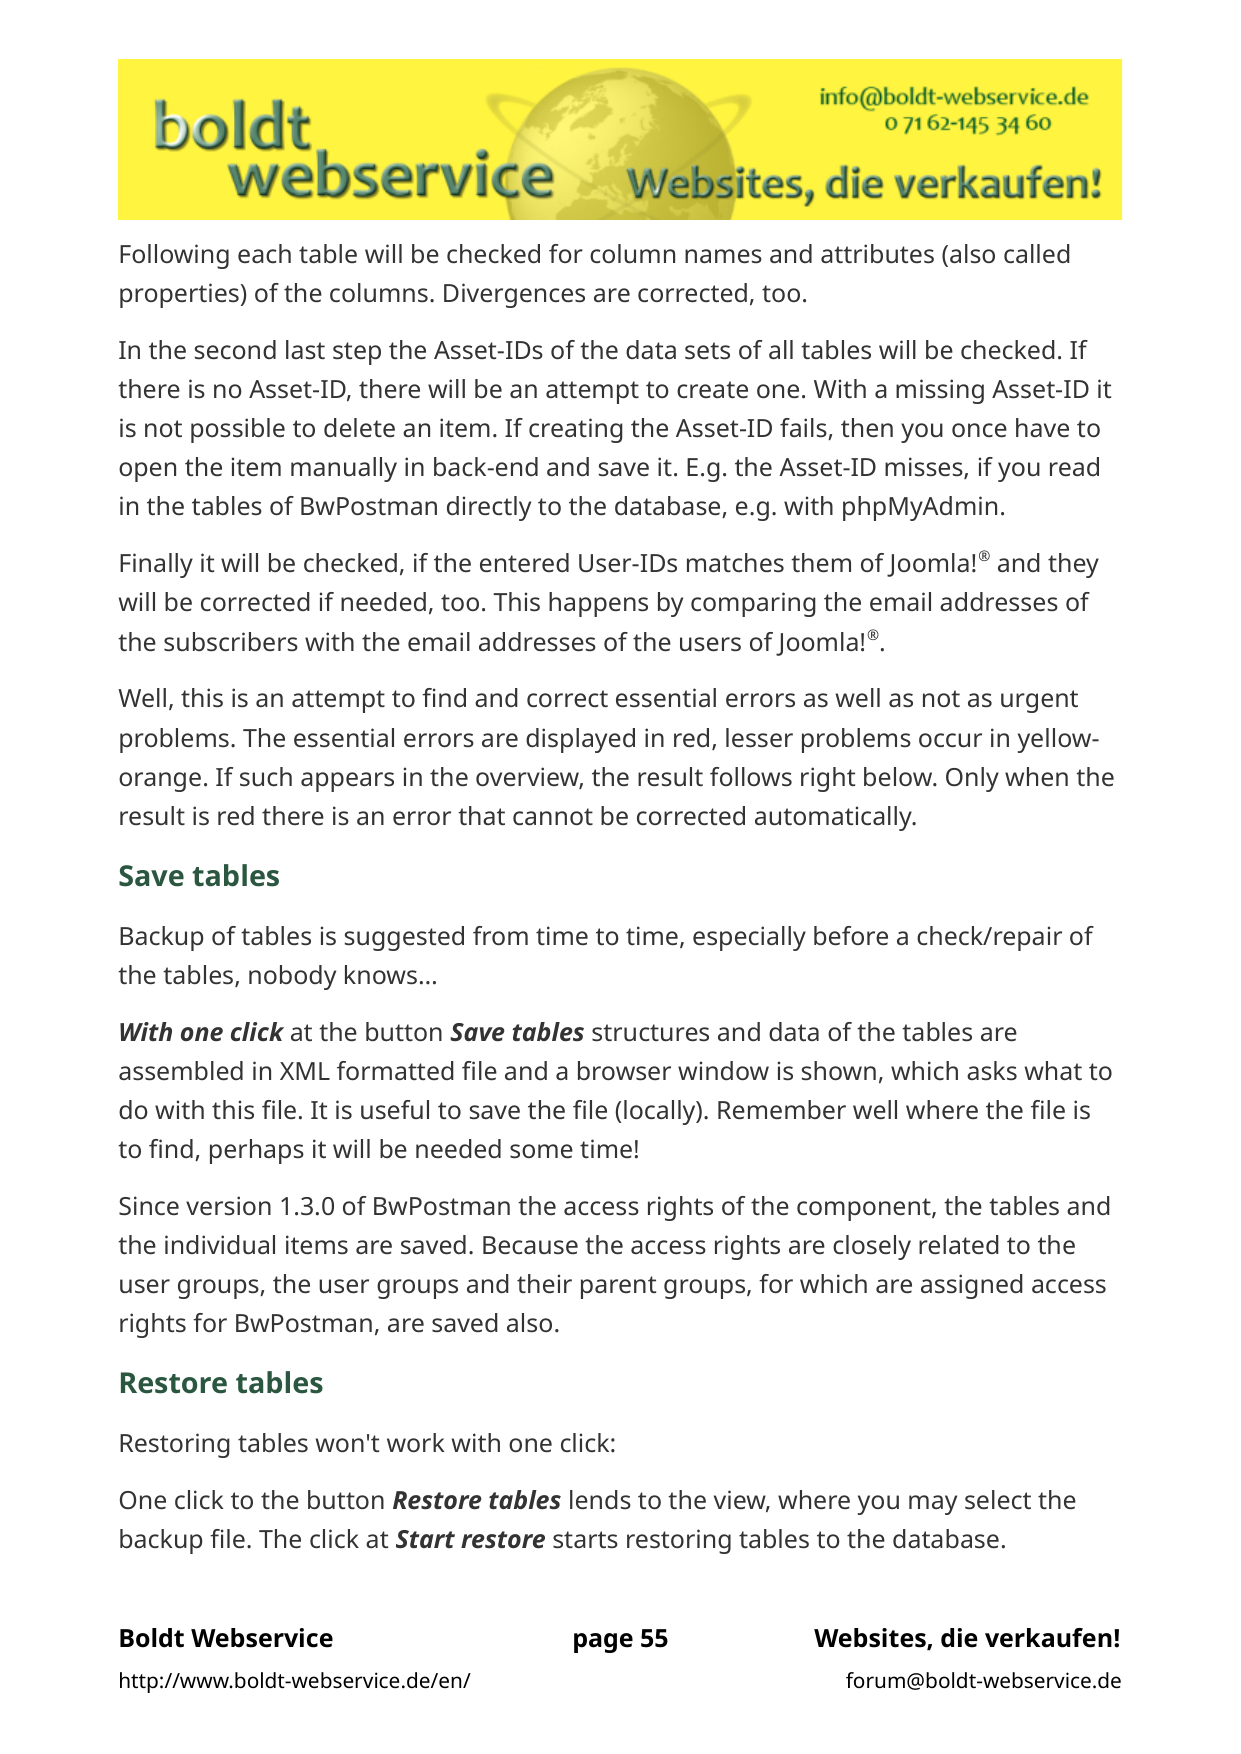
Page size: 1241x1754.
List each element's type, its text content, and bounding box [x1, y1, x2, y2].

text Since version 1.3.0 of BwPostman the access rights of the component, the tables and the individual items are saved. Because the access rights are closely related to the user groups, the user groups and their parent groups, for which are assigned access rights for BwPostman, are saved also. [118, 1189, 1122, 1340]
subtitle Restore tables [118, 1363, 1122, 1402]
text In the second last step the Asset-IDs of the data sets of all tables will be checked. If there is no Asset-ID, there will be an attempt to create one. With a missing Asset-ID it is not possible to delete an item. If creating the Asset-ID fails, then you once have to open the item manually in back-end and save it. E.g. the Asset-ID misses, if you read in the tables of BwPostman directly to the database, e.g. with phpMyAdmin. [118, 332, 1122, 523]
text With one click at the button Save tables structures and data of the tables are assembled in XML formatted file and a browser window is shown, which asks what to do with this file. It is useful to save the file (locally). Remember well where the file is to find, perhaps it will be needed some time! [118, 1014, 1122, 1166]
picture [118, 59, 1123, 220]
text Well, this is an attempt to find and correct essential errors as well as not as urgent problems. The essential errors are displayed in red, lesser problems occur in yellow-orange. If such appears in the overview, the result follows right below. Only when the result is red there is an error that cannot be corrected automatically. [118, 681, 1122, 833]
text Restoring tables won't work with one click: [118, 1426, 1122, 1460]
text Backup of tables is suggested from time to time, especially before a check/repair of the tables, nobody knows… [118, 918, 1122, 991]
subtitle Save tables [118, 855, 1122, 894]
text Following each table will be checked for column names and attributes (also called properties) of the columns. Divergences are corrected, too. [118, 236, 1122, 309]
text One click to the button Restore tables lends to the view, where you may select the backup file. The click at Start restore starts restoring tables to the database. [118, 1483, 1122, 1556]
text Finally it will be checked, if the entered User-IDs matches them of Joomla!® and they will be corrected if needed, too. This happens by comparing the email addresses of the subscribers with the email addresses of the users of Joomla!®. [118, 546, 1122, 658]
